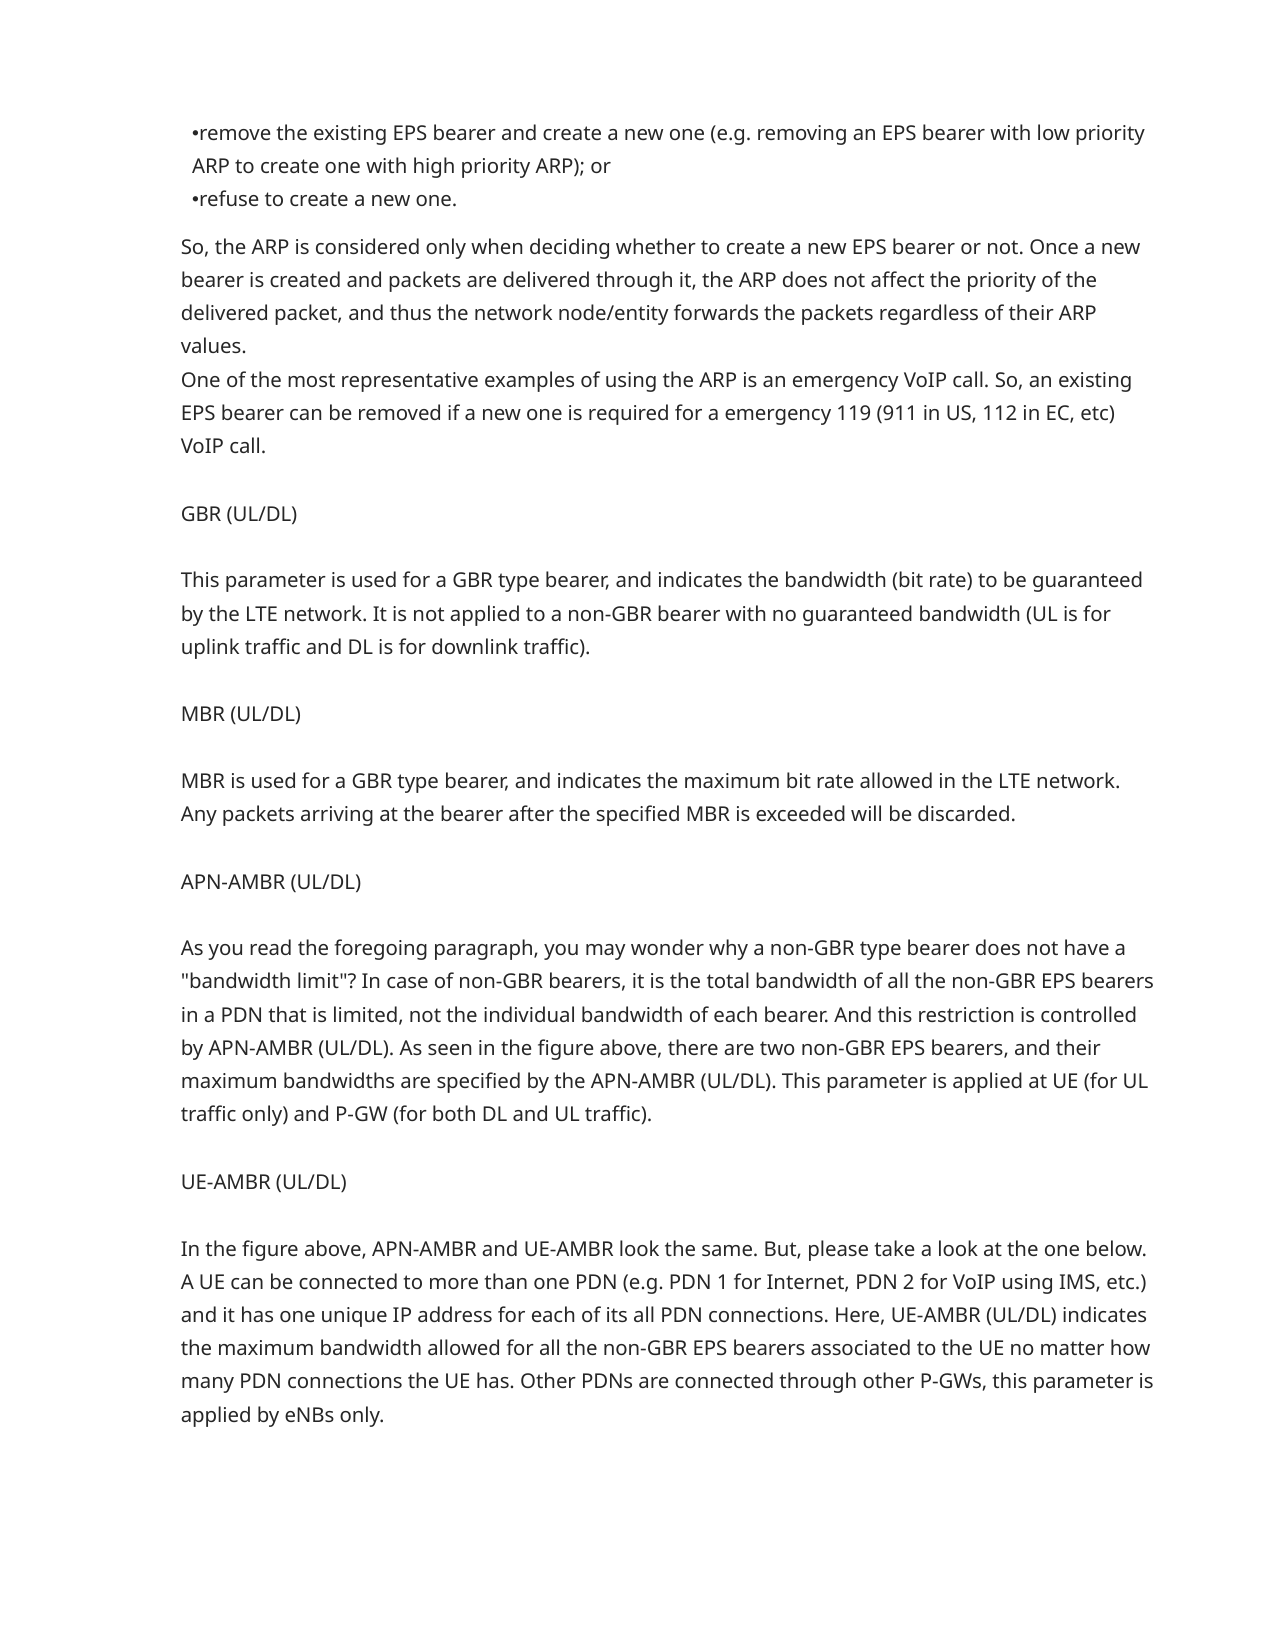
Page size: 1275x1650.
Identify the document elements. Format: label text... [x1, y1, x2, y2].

list refuse to create a new one. [118, 184, 1157, 212]
text In the figure above, APN-AMBR and UE-AMBR look the same. But, please take a look at the one below. A UE can be connected to more than one PDN (e.g. PDN 1 for Internet, PDN 2 for VoIP using IMS, etc.) and it has one unique IP address for each of its all PDN connections. Here, UE-AMBR (UL/DL) indicates the maximum bandwidth allowed for all the non-GBR EPS bearers associated to the UE no matter how many PDN connections the UE has. Other PDNs are connected through other P-GWs, this parameter is applied by eNBs only. [181, 1201, 1157, 1428]
text GBR (UL/DL) [181, 499, 1157, 527]
list remove the existing EPS bearer and create a new one (e.g. removing an EPS bearer with low priority ARP to create one with high priority ARP); or [118, 118, 1157, 179]
text MBR is used for a GBR type bearer, and indicates the maximum bit rate allowed in the LTE network. Any packets arriving at the bearer after the specified MBR is exceeded will be discarded. [181, 733, 1157, 827]
text APN-AMBR (UL/DL) [181, 867, 1157, 895]
text As you read the foregoing paragraph, you may wonder why a non-GBR type bearer does not have a "bandwidth limit"? In case of non-GBR bearers, it is the total bandwidth of all the non-GBR EPS bearers in a PDN that is limited, not the individual bandwidth of each bearer. And this restriction is controlled by APN-AMBR (UL/DL). As seen in the figure above, there are two non-GBR EPS bearers, and their maximum bandwidths are specified by the APN-AMBR (UL/DL). This parameter is applied at UE (for UL traffic only) and P-GW (for both DL and UL traffic). [181, 901, 1157, 1128]
text So, the ARP is considered only when deciding whether to create a new EPS bearer or not. Once a new bearer is created and packets are delivered through it, the ARP does not affect the priority of the delivered packet, and thus the network node/entity forwards the packets regardless of their ARP values. One of the most representative examples of using the ARP is an emergency VoIP call. So, an existing EPS bearer can be removed if a new one is required for a emergency 119 (911 in US, 112 in EC, etc) VoIP call. [181, 232, 1157, 459]
text MBR (UL/DL) [181, 700, 1157, 728]
text UE-AMBR (UL/DL) [181, 1168, 1157, 1196]
text This parameter is used for a GBR type bearer, and indicates the bandwidth (bit rate) to be guaranteed by the LTE network. It is not applied to a non-GBR bearer with no guaranteed bandwidth (UL is for uplink traffic and DL is for downlink traffic). [181, 533, 1157, 660]
